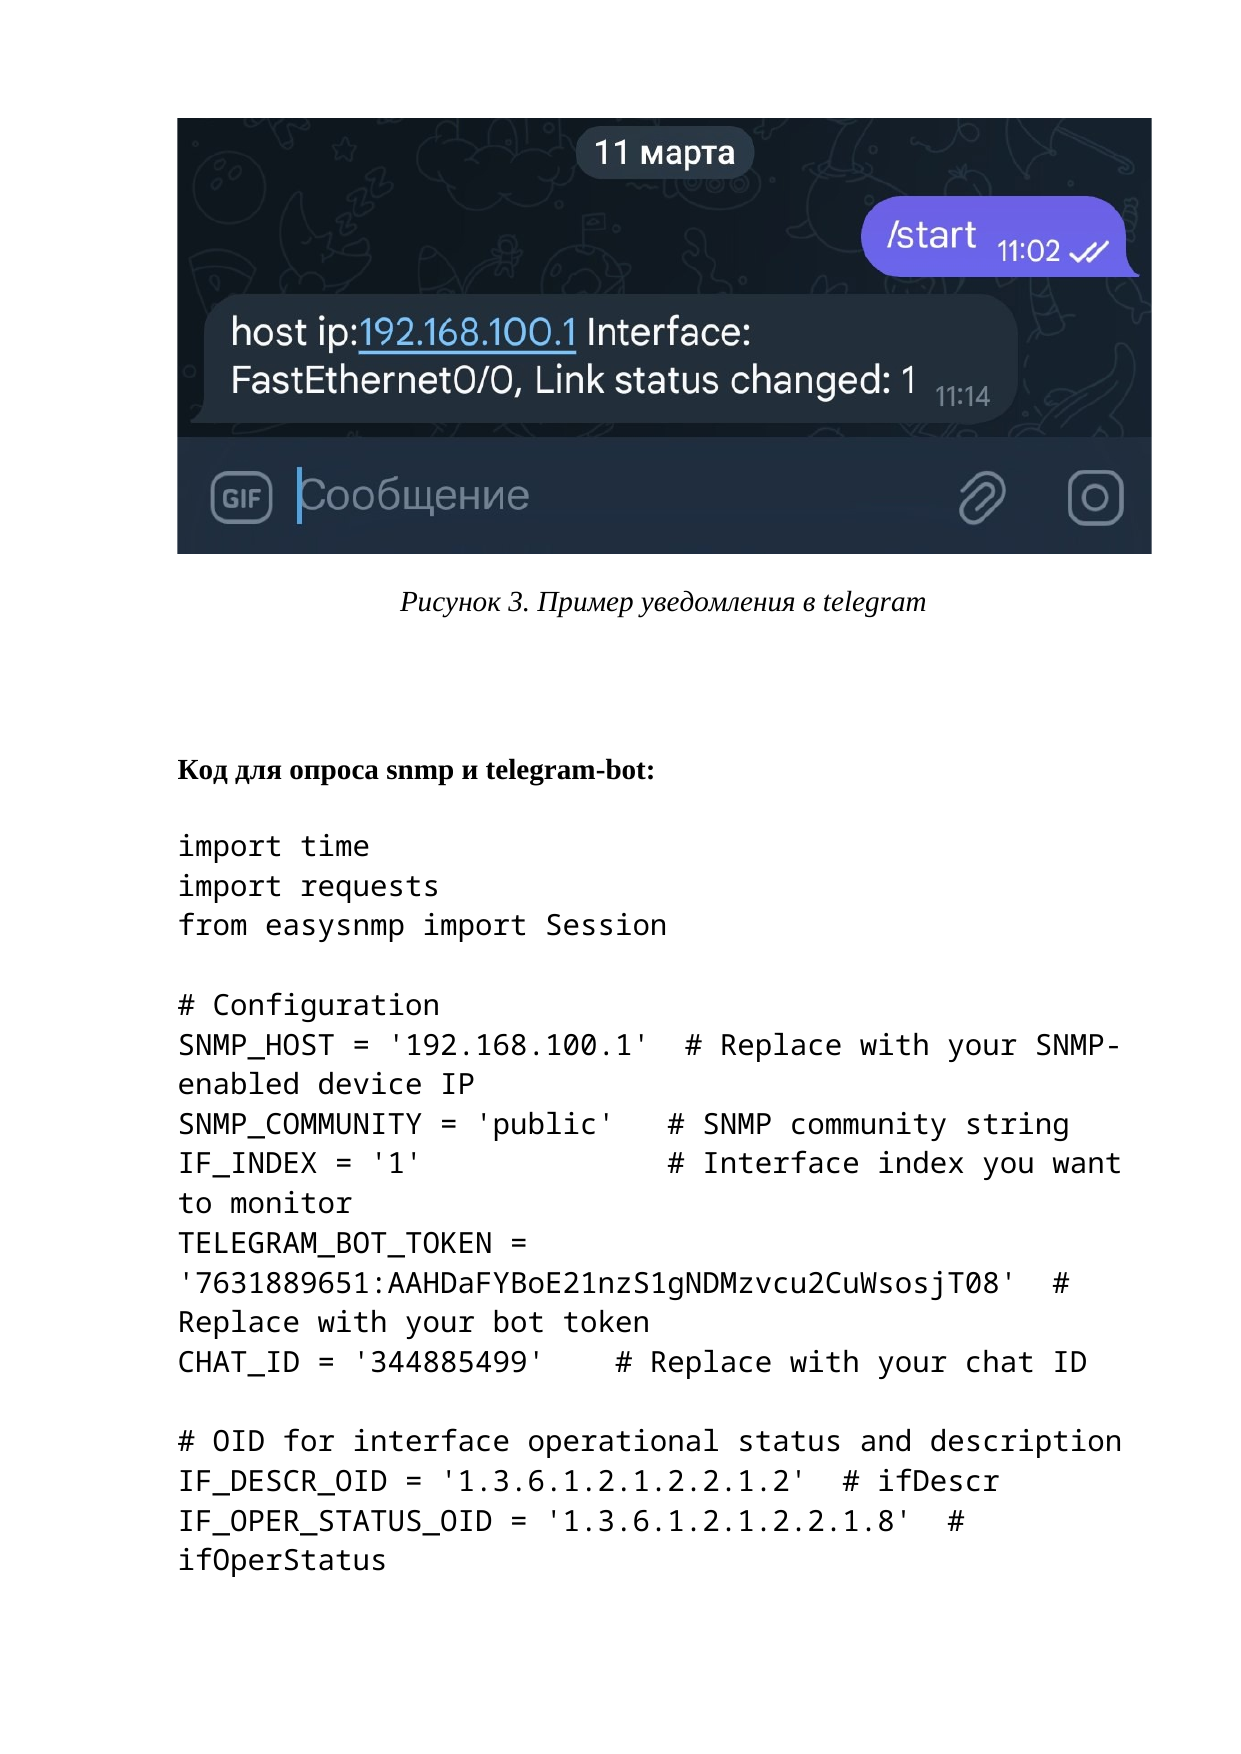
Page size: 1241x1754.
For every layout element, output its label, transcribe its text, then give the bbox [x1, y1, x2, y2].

text import requests [177, 865, 1152, 905]
text Код для опроса snmp и telegram-bot: [177, 752, 1152, 786]
text SNMP_HOST = '192.168.100.1' # Replace with your SNMP-enabled device IP [177, 1024, 1152, 1103]
text # OID for interface operational status and description [177, 1421, 1152, 1460]
text TELEGRAM_BOT_TOKEN = '7631889651:AAHDaFYBoE21nzS1gNDMzvcu2CuWsosjT08' # Replace with your bot token [177, 1222, 1152, 1341]
text IF_INDEX = '1' # Interface index you want to monitor [177, 1143, 1152, 1222]
text IF_OPER_STATUS_OID = '1.3.6.1.2.1.2.2.1.8' # ifOperStatus [177, 1500, 1152, 1579]
text Рисунок 3. Пример уведомления в telegram [177, 584, 1152, 618]
text SNMP_COMMUNITY = 'public' # SNMP community string [177, 1103, 1152, 1143]
text IF_DESCR_OID = '1.3.6.1.2.1.2.2.1.2' # ifDescr [177, 1460, 1152, 1500]
text from easysnmp import Session [177, 905, 1152, 944]
text # Configuration [177, 984, 1152, 1024]
text import time [177, 786, 1152, 865]
text CHAT_ID = '344885499' # Replace with your chat ID [177, 1341, 1152, 1381]
